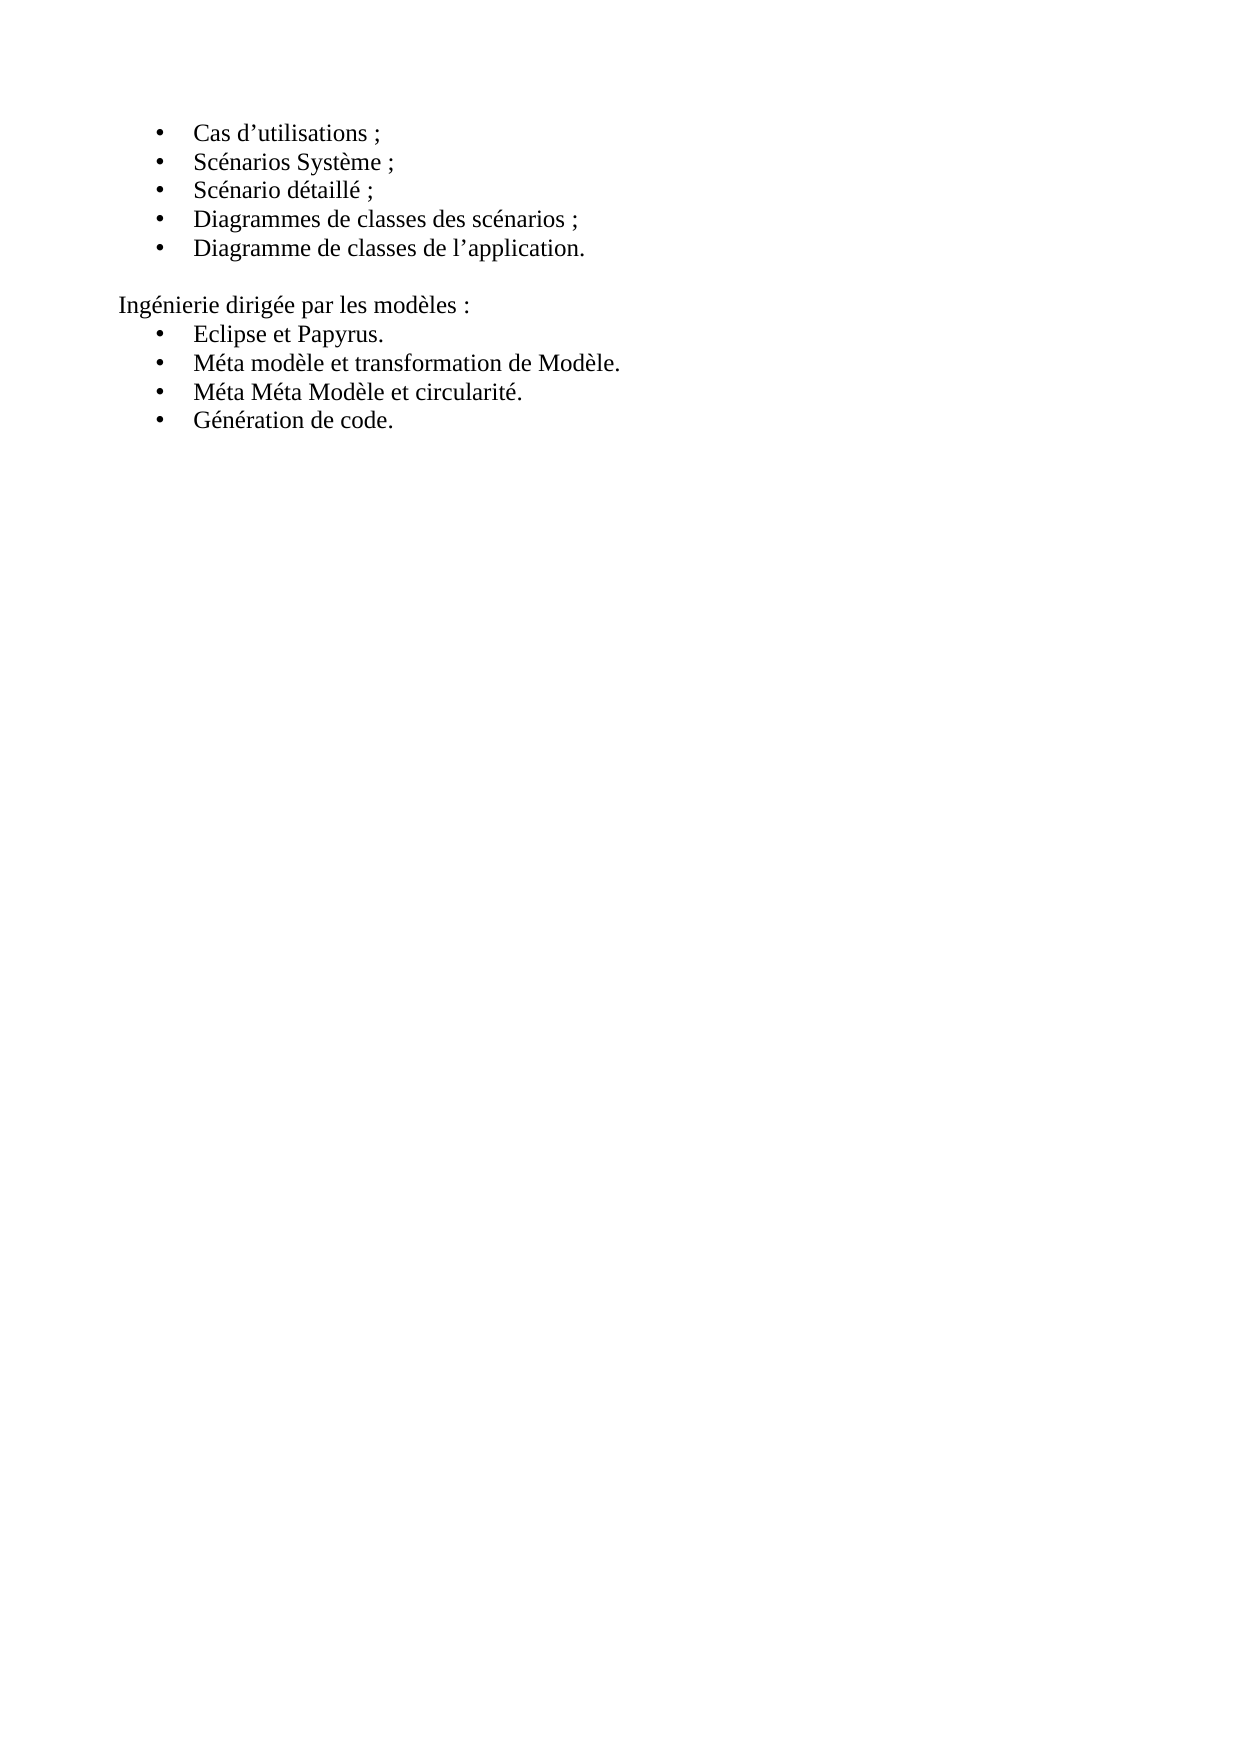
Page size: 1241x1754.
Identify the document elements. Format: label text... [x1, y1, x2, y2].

list Cas d’utilisations ; [156, 118, 1122, 147]
list Diagramme de classes de l’application. [156, 233, 1122, 262]
text Ingénierie dirigée par les modèles : [118, 291, 1122, 319]
list Diagrammes de classes des scénarios ; [156, 204, 1122, 233]
list Génération de code. [156, 406, 1122, 434]
list Scénario détaillé ; [156, 176, 1122, 204]
list Eclipse et Papyrus. [156, 319, 1122, 348]
list Méta modèle et transformation de Modèle. [156, 348, 1122, 377]
list Méta Méta Modèle et circularité. [156, 377, 1122, 406]
list Scénarios Système ; [156, 147, 1122, 176]
